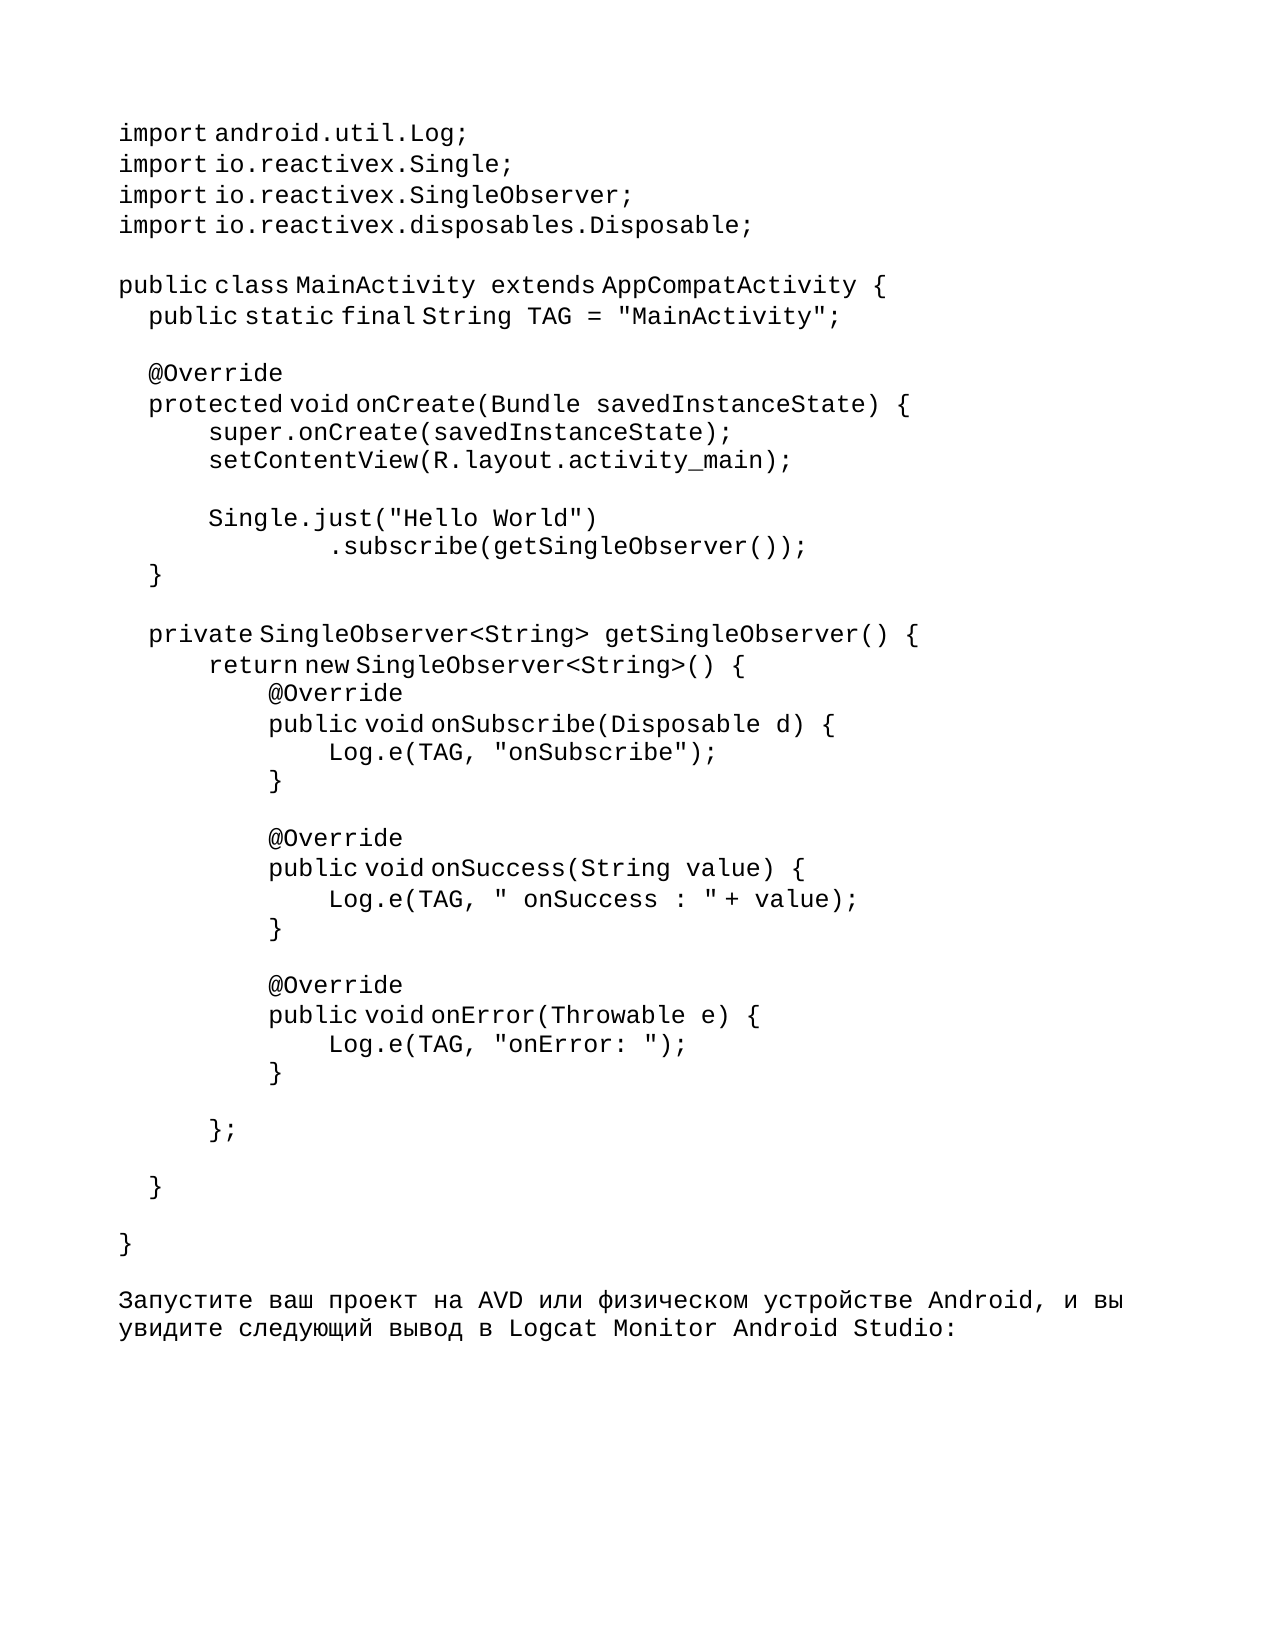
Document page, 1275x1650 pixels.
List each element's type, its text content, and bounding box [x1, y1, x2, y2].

text }; [118, 1117, 1157, 1145]
text @Override [118, 825, 1157, 853]
text } [118, 1174, 1157, 1202]
text public static final String TAG = "MainActivity"; [118, 301, 1157, 332]
text Log.e(TAG, "onSubscribe"); [118, 740, 1157, 768]
text } [118, 768, 1157, 796]
text public class MainActivity extends AppCompatActivity { [118, 270, 1157, 301]
text public void onError(Throwable e) { [118, 1001, 1157, 1031]
text private SingleObserver<String> getSingleObserver() { [118, 619, 1157, 650]
text public void onSuccess(String value) { [118, 853, 1157, 884]
text @Override [118, 361, 1157, 389]
text Single.just("Hello World") [118, 505, 1157, 533]
text import io.reactivex.Single; [118, 149, 1157, 180]
text import io.reactivex.SingleObserver; [118, 180, 1157, 211]
text setContentView(R.layout.activity_main); [118, 448, 1157, 476]
text Log.e(TAG, "onError: "); [118, 1031, 1157, 1060]
text Log.e(TAG, " onSuccess : " + value); [118, 884, 1157, 915]
text @Override [118, 972, 1157, 1001]
text } [118, 1231, 1157, 1259]
text public void onSubscribe(Disposable d) { [118, 709, 1157, 740]
text .subscribe(getSingleObserver()); [118, 533, 1157, 562]
text @Override [118, 681, 1157, 709]
text } [118, 562, 1157, 590]
text import android.util.Log; [118, 118, 1157, 149]
text } [118, 1060, 1157, 1088]
text } [118, 915, 1157, 943]
text super.onCreate(savedInstanceState); [118, 420, 1157, 448]
text Запустите ваш проект на AVD или физическом устройстве Android, и вы увидите следующий вывод в Logcat Monitor Android Studio: [118, 1288, 1157, 1344]
text return new SingleObserver<String>() { [118, 650, 1157, 681]
text import io.reactivex.disposables.Disposable; [118, 211, 1157, 241]
text protected void onCreate(Bundle savedInstanceState) { [118, 389, 1157, 420]
